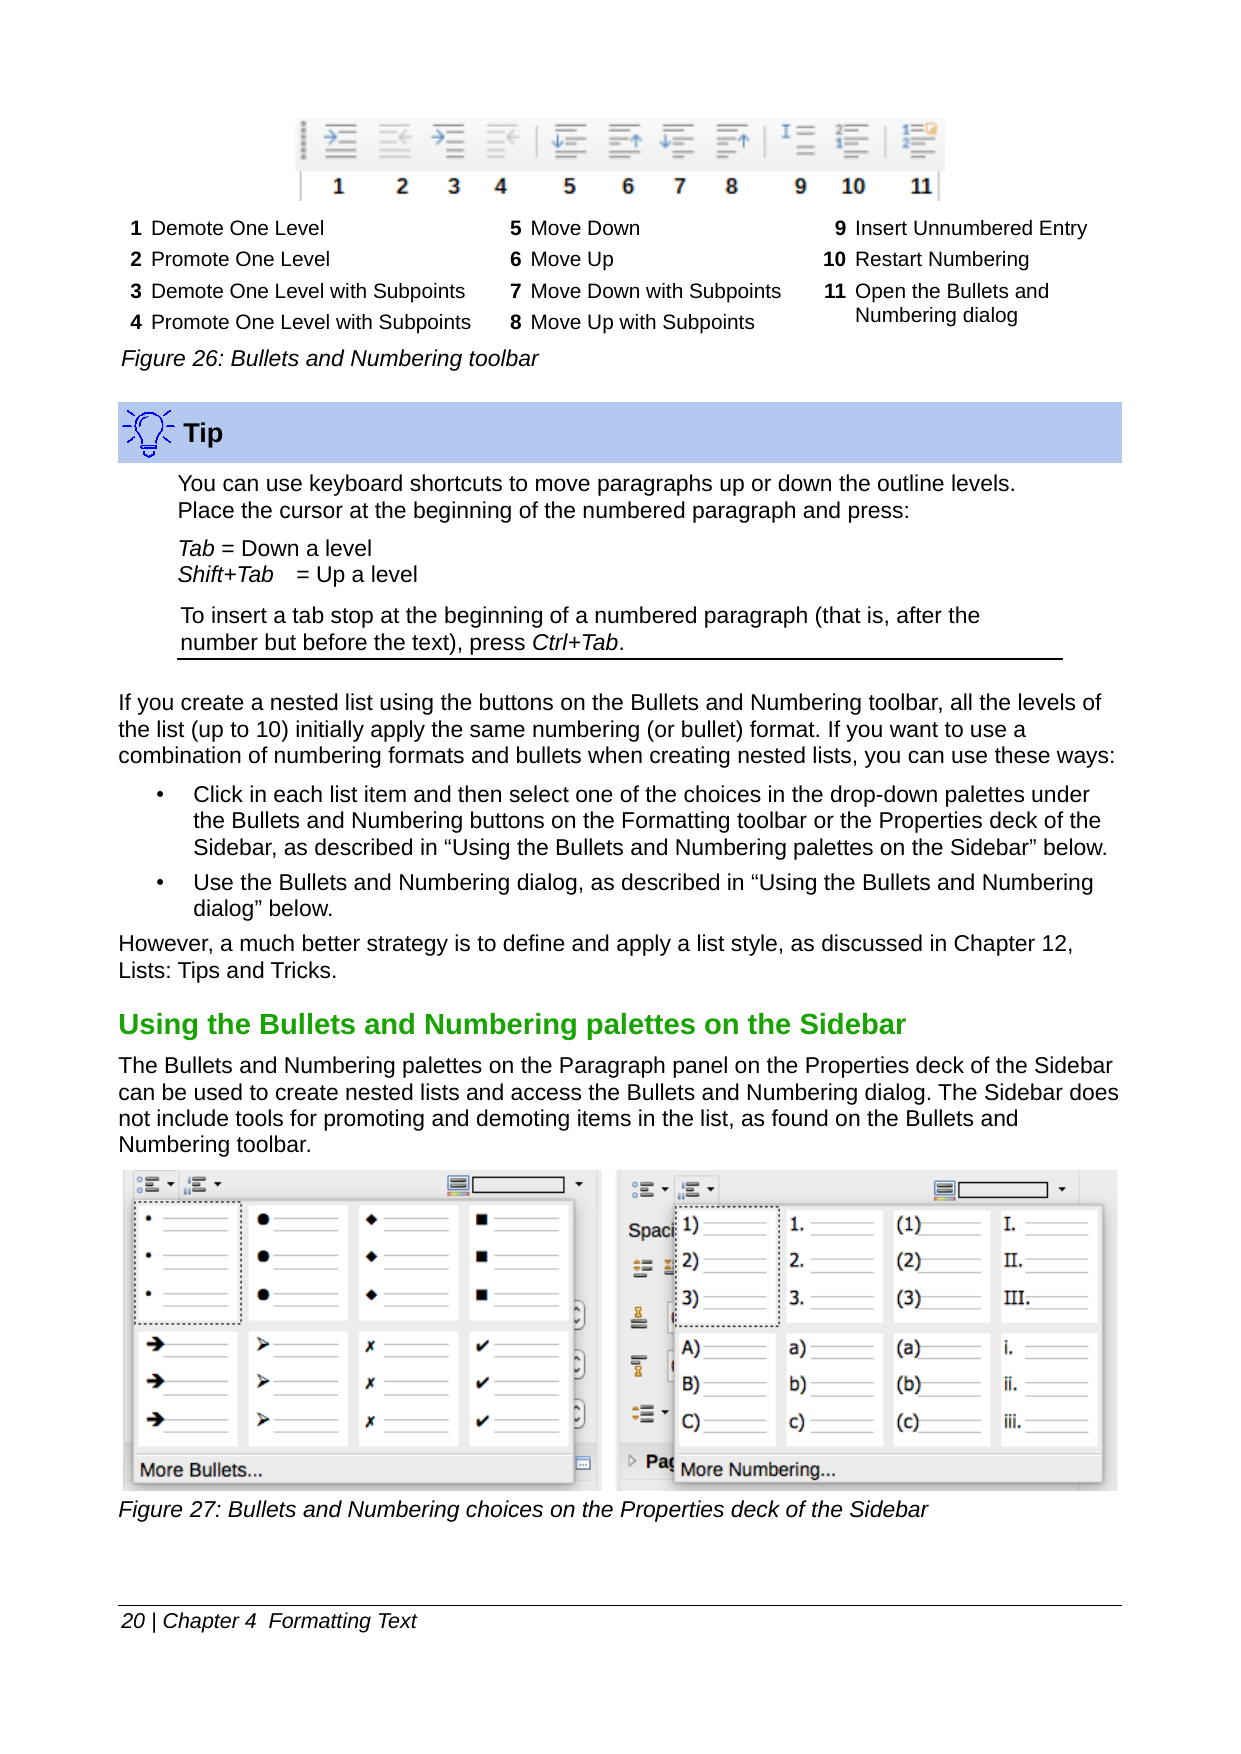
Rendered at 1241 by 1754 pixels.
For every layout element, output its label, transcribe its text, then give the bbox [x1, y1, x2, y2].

table_cell [808, 307, 849, 339]
table_cell Promote One Level with Subpoints [145, 307, 488, 339]
text Figure 27: Bullets and Numbering choices on the Properties deck of the Sidebar [118, 1496, 1122, 1522]
text The Bullets and Numbering palettes on the Paragraph panel on the Properties deck of the Sidebar can be used to create nested lists and access the Bullets and Numbering dialog. The Sidebar does not include tools for promoting and demoting items in the list, as found on the Bullets and Numbering toolbar. [118, 1052, 1122, 1157]
table_cell Move Down with Subpoints [524, 276, 808, 307]
table_cell Promote One Level [145, 244, 488, 276]
table_cell Open the Bullets and Numbering dialog [849, 276, 1119, 339]
text If you create a nested list using the buttons on the Bullets and Numbering toolbar, all the levels of the list (up to 10) initially apply the same numbering (or bullet) format. If you want to use a combination of numbering formats and bullets when creating nested lists, you can use these ways: [118, 689, 1122, 768]
table_cell 6 [488, 244, 524, 276]
picture [615, 1170, 1118, 1491]
text To insert a tab stop at the beginning of a numbered paragraph (that is, after the number but before the text), press Ctrl+Tab. [177, 599, 1063, 658]
subtitle Using the Bullets and Numbering palettes on the Sidebar [118, 1007, 1122, 1040]
table_cell 8 [488, 307, 524, 339]
picture [295, 118, 945, 201]
table_cell Move Up with Subpoints [524, 307, 808, 339]
table_header 5 [488, 213, 524, 244]
table_cell Demote One Level with Subpoints [145, 276, 488, 307]
table_cell Restart Numbering [849, 244, 1119, 276]
subtitle Tip [118, 402, 1122, 463]
text However, a much better strategy is to define and apply a list style, as discussed in Chapter 12, Lists: Tips and Tricks. [118, 930, 1122, 983]
table_header 1 [121, 213, 145, 244]
picture [122, 1170, 602, 1491]
table_header 9 [808, 213, 849, 244]
table_header Move Down [524, 213, 808, 244]
table_cell 10 [808, 244, 849, 276]
table_header Insert Unnumbered Entry [849, 213, 1119, 244]
table_cell Move Up [524, 244, 808, 276]
table_cell 7 [488, 276, 524, 307]
list Use the Bullets and Numbering dialog, as described in “Using the Bullets and Numbering dialog” below. [156, 869, 1122, 922]
list Click in each list item and then select one of the choices in the drop-down palettes under the Bullets and Numbering buttons on the Formatting toolbar or the Properties deck of the Sidebar, as described in “Using the Bullets and Numbering palettes on the Sidebar” below. [156, 781, 1122, 860]
table_cell 4 [121, 307, 145, 339]
table_cell 11 [808, 276, 849, 307]
text You can use keyboard shortcuts to move paragraphs up or down the outline levels. Place the cursor at the beginning of the numbered paragraph and press: [177, 470, 1063, 523]
table_cell 2 [121, 244, 145, 276]
table_header Demote One Level [145, 213, 488, 244]
text Figure 26: Bullets and Numbering toolbar [121, 344, 1119, 371]
picture [119, 402, 179, 462]
text Tab = Down a level Shift+Tab = Up a level [177, 535, 1063, 587]
table_cell 3 [121, 276, 145, 307]
